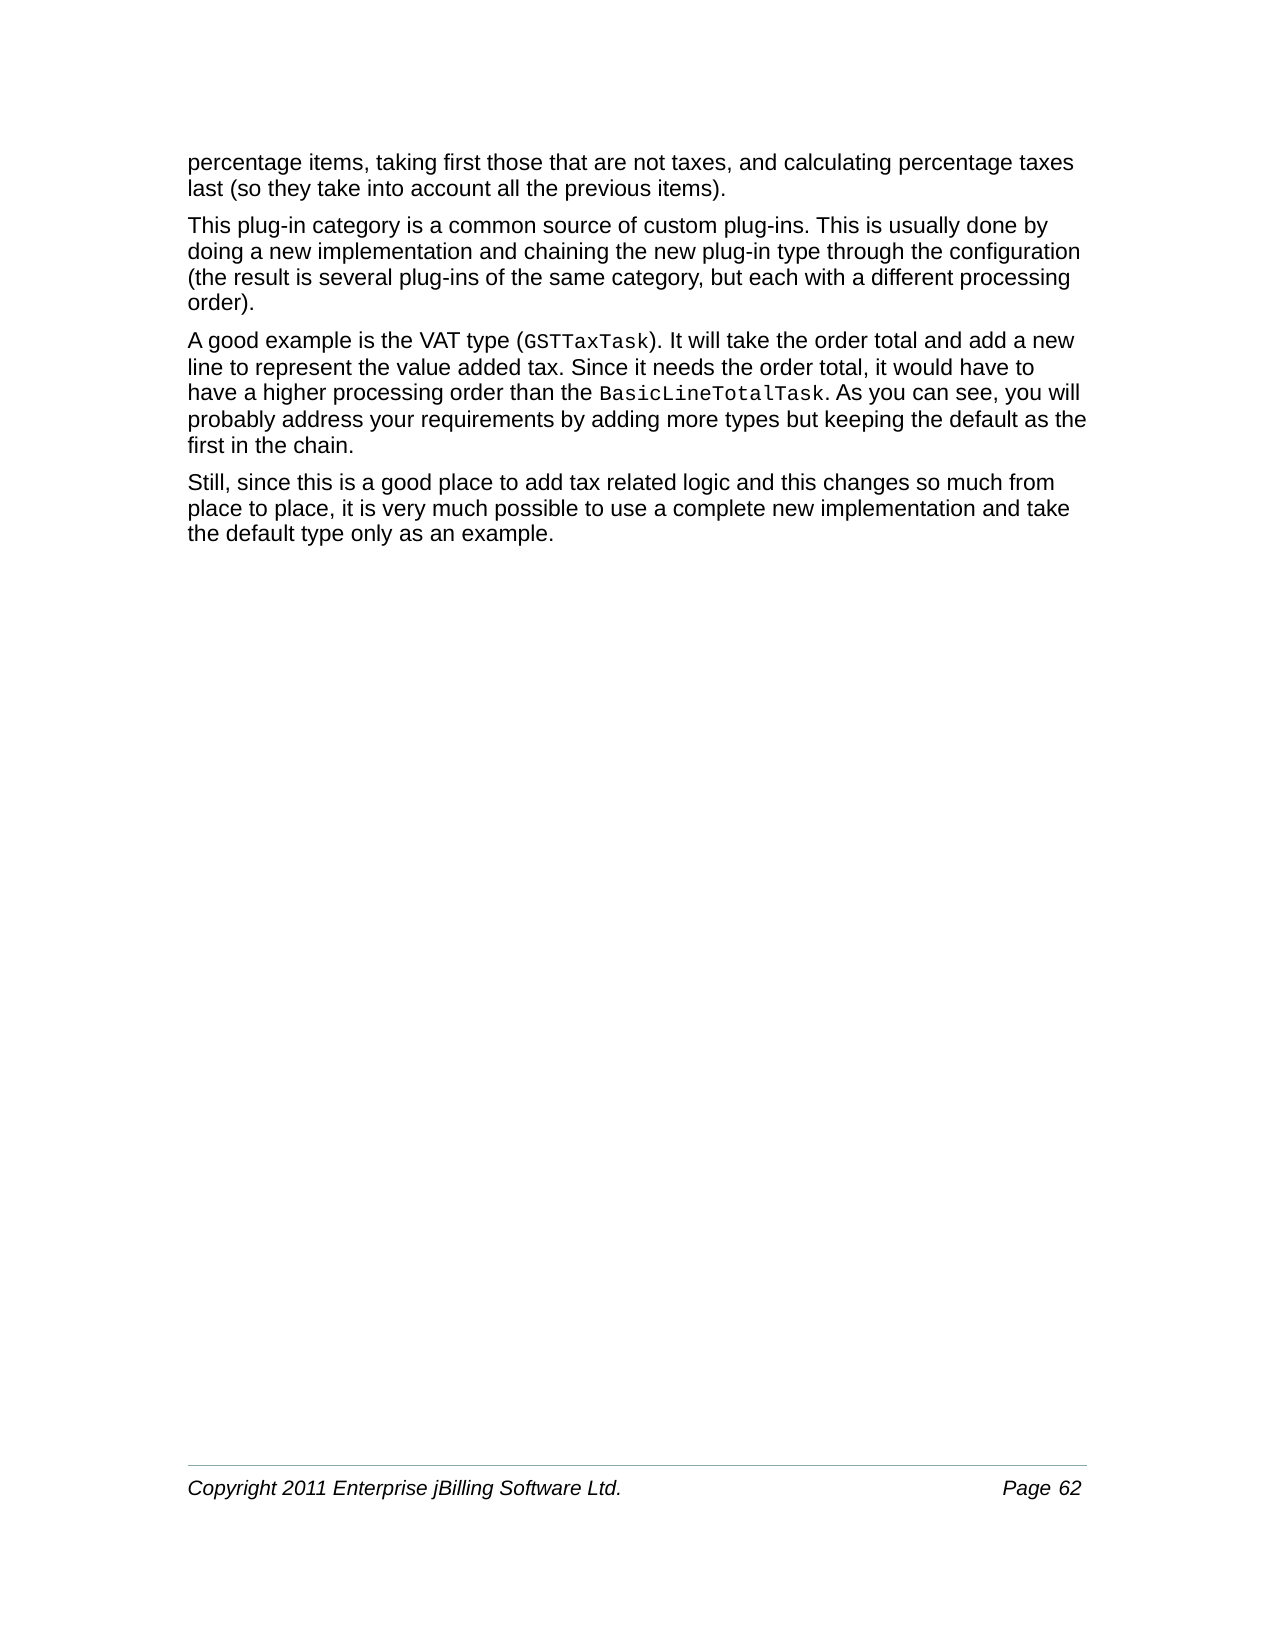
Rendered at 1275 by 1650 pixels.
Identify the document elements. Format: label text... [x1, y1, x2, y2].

text Still, since this is a good place to add tax related logic and this changes so much from place to place, it is very much possible to use a complete new implementation and take the default type only as an example. [187, 470, 1087, 547]
text A good example is the VAT type (GSTTaxTask). It will take the order total and add a new line to represent the value added tax. Since it needs the order total, it would have to have a higher processing order than the BasicLineTotalTask. As you can see, you will probably address your requirements by adding more types but keeping the default as the first in the chain. [187, 327, 1087, 458]
text percentage items, taking first those that are not taxes, and calculating percentage taxes last (so they take into account all the previous items). [187, 150, 1087, 201]
text This plug-in category is a common source of custom plug-ins. This is usually done by doing a new implementation and chaining the new plug-in type through the configuration (the result is several plug-ins of the same category, but each with a different processing order). [187, 213, 1087, 316]
